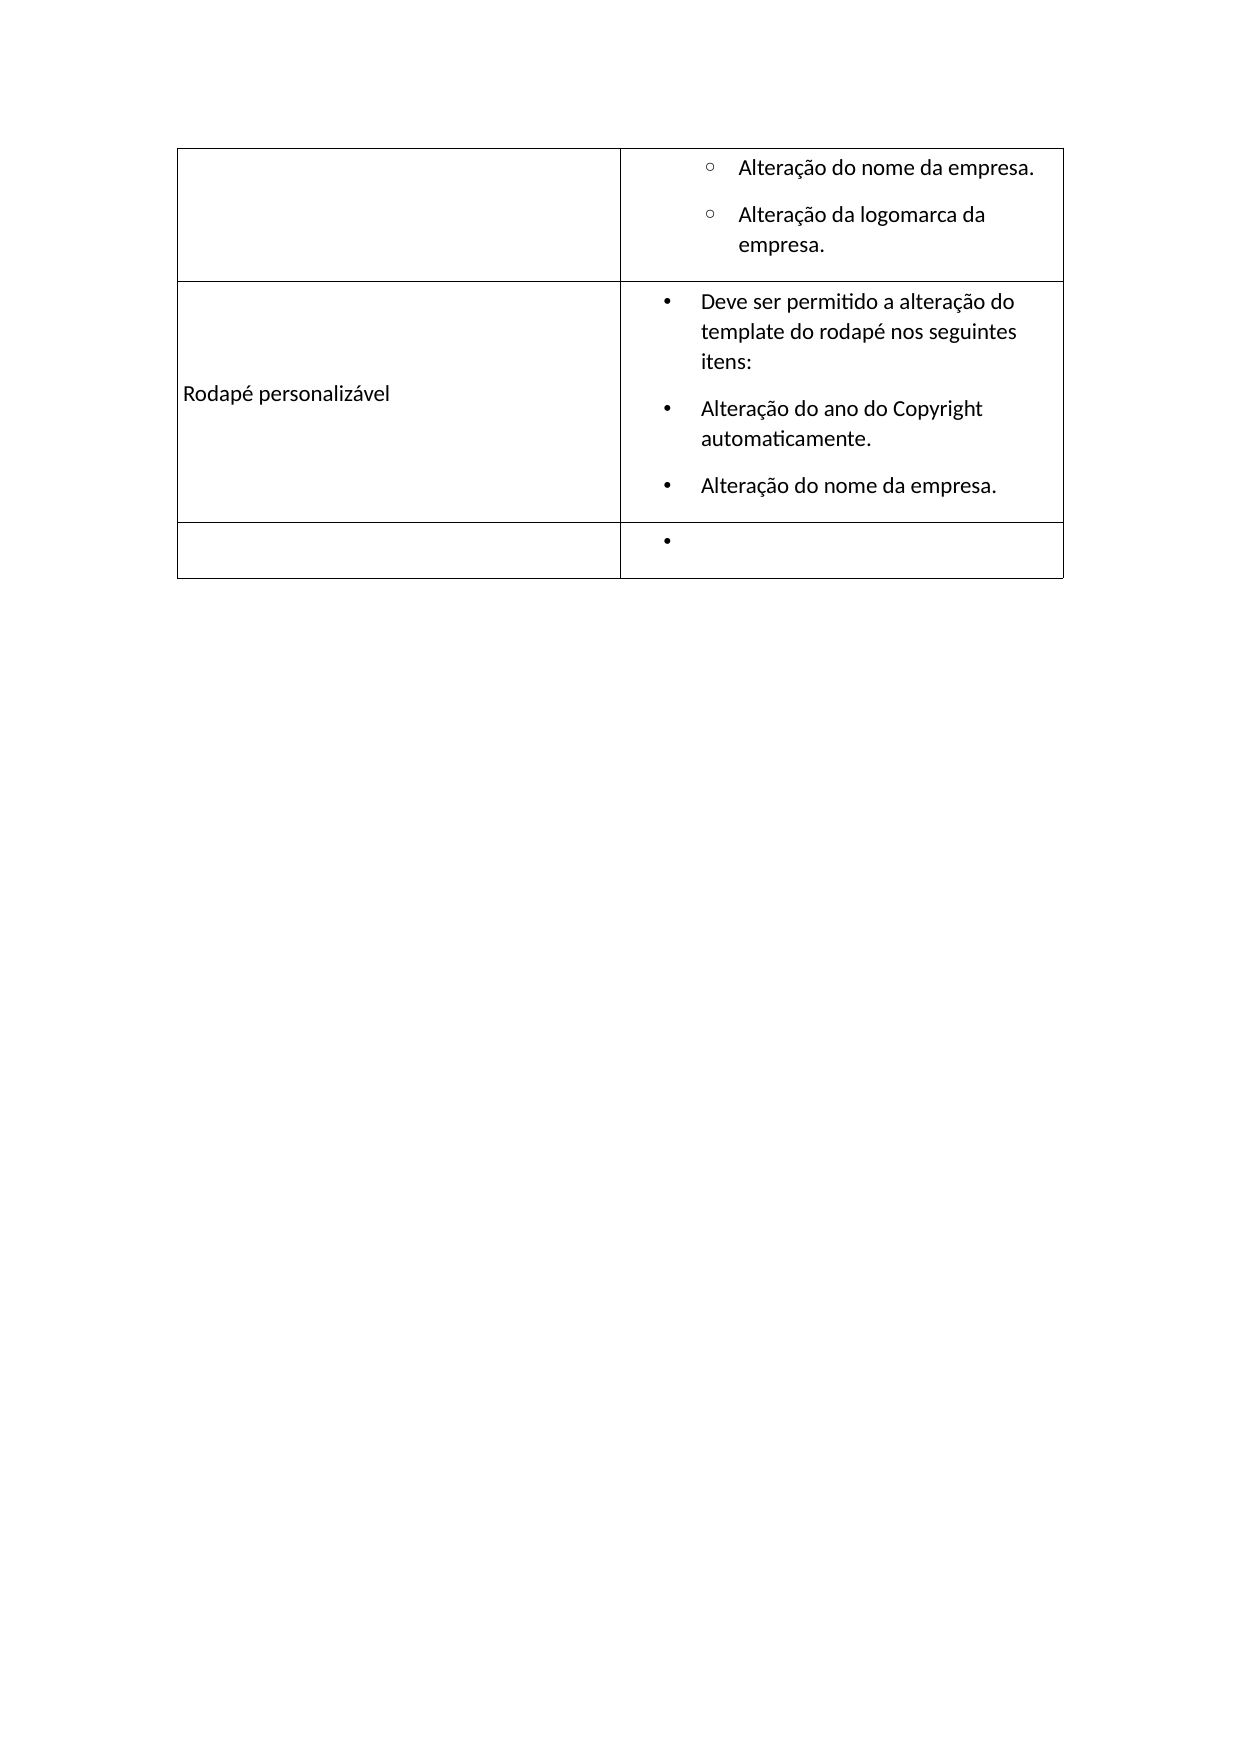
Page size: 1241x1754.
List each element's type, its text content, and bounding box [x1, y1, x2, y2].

table_cell [178, 149, 620, 281]
table_cell [178, 523, 620, 578]
table_cell Rodapé personalizável [178, 282, 620, 522]
table_cell Deve ser permitido a alteração do template do cabeçalho nos seguintes itens: Alteração do nome da empresa. Alteração da logomarca da empresa. [621, 149, 1063, 281]
table_cell [621, 523, 1063, 578]
table_cell Deve ser permitido a alteração do template do rodapé nos seguintes itens: Alteração do ano do Copyright automaticamente. Alteração do nome da empresa. [621, 282, 1063, 522]
